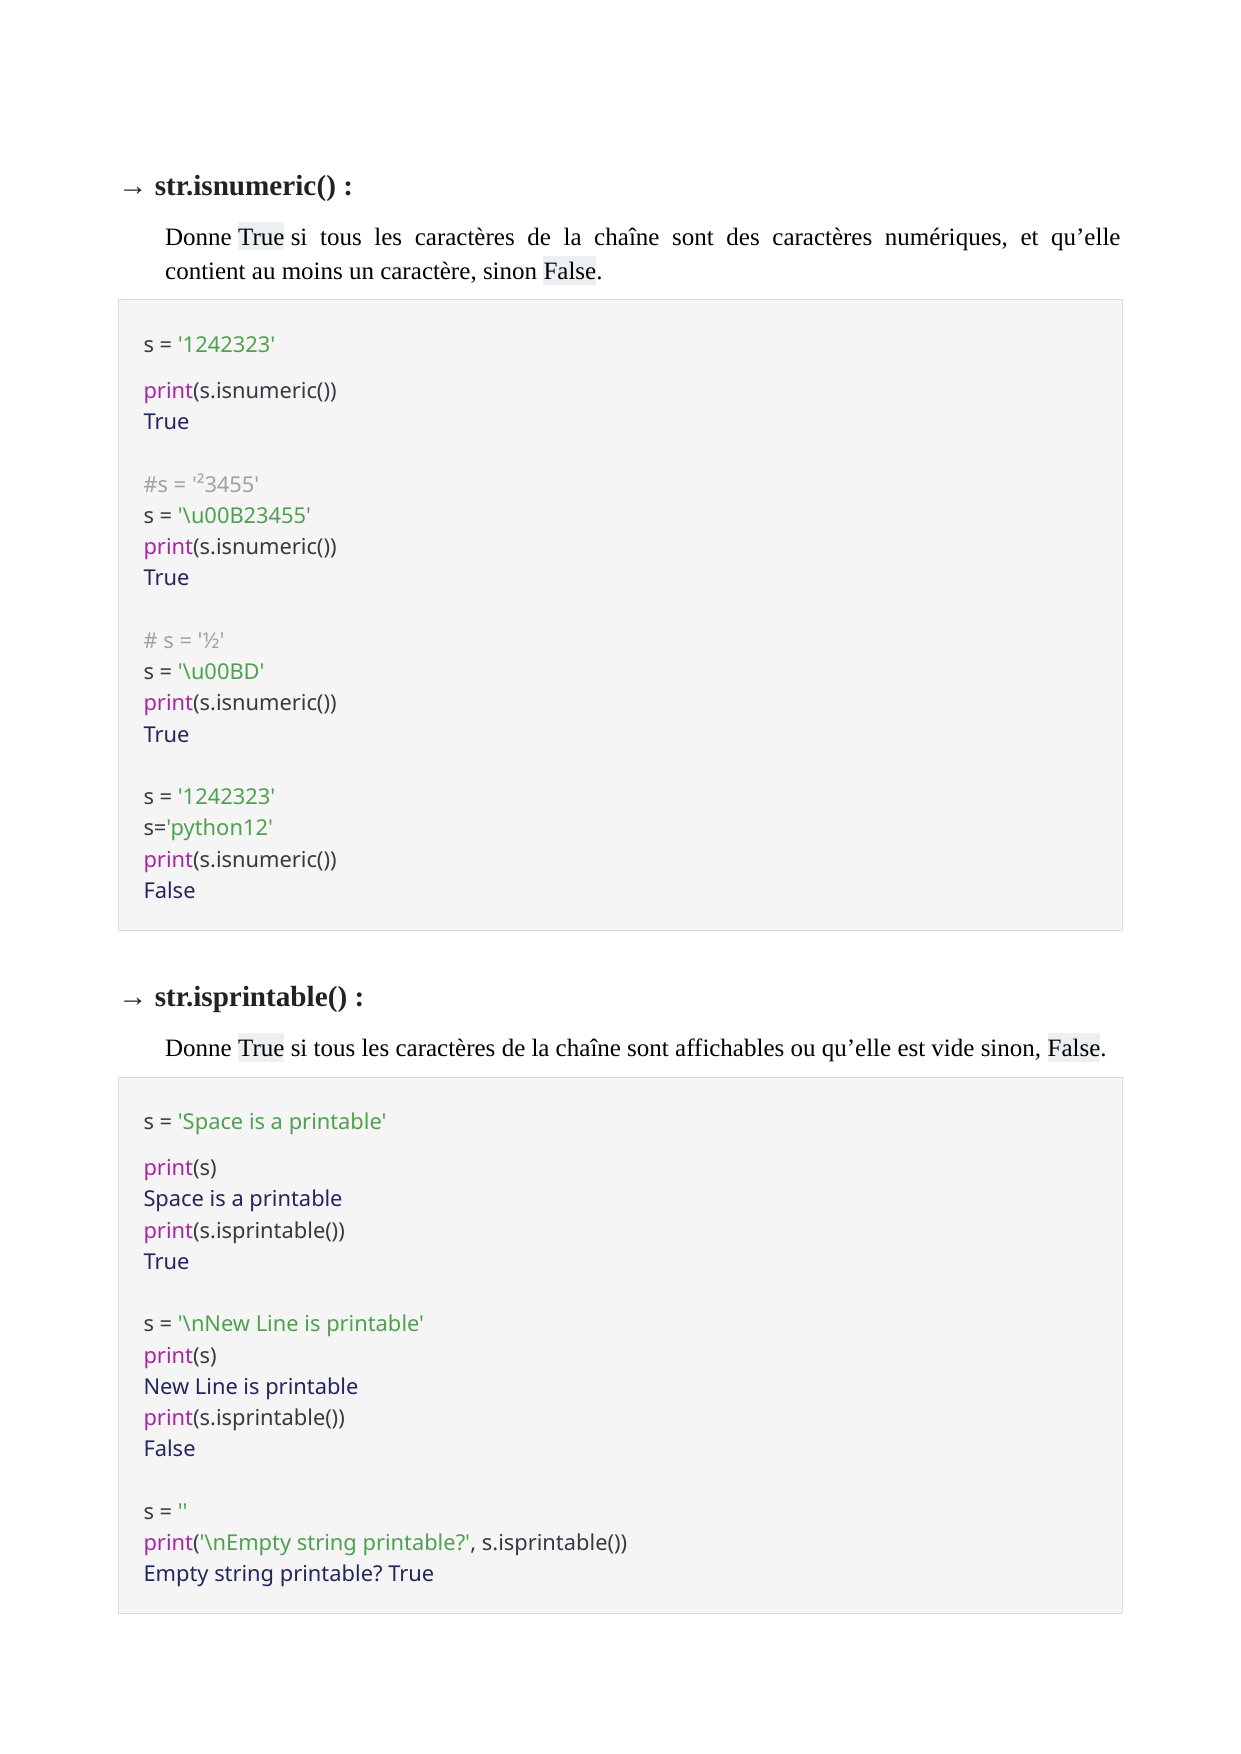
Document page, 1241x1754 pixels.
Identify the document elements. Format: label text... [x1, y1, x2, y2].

text print(s.isnumeric()) [119, 817, 1122, 848]
text s = '1242323' [119, 754, 1122, 786]
text print('\nEmpty string printable?', s.isprintable()) [119, 1501, 1122, 1532]
text print(s.isnumeric()) [119, 348, 1122, 379]
text True [119, 379, 1122, 411]
text print(s.isprintable()) [119, 1188, 1122, 1219]
text s = '\nNew Line is printable' [119, 1282, 1122, 1313]
text True [119, 536, 1122, 567]
text print(s.isnumeric()) [119, 504, 1122, 536]
text True [119, 1219, 1122, 1251]
text New Line is printable [119, 1344, 1122, 1376]
text s = '' [119, 1469, 1122, 1501]
text print(s.isnumeric()) [119, 661, 1122, 692]
text s = '\u00B23455' [119, 473, 1122, 504]
text Donne True si tous les caractères de la chaîne sont affichables ou qu’elle est vide sinon, False. [165, 1028, 1122, 1062]
text False [119, 1407, 1122, 1438]
text print(s) [119, 1313, 1122, 1344]
text Donne True si tous les caractères de la chaîne sont des caractères numériques, et qu’elle contient au moins un caractère, sinon False. [165, 216, 1122, 285]
text True [119, 692, 1122, 723]
text print(s) [119, 1126, 1122, 1157]
subtitle → str.isnumeric() : [118, 167, 1122, 201]
text s = 'Space is a printable' [119, 1078, 1122, 1126]
text # s = '½' [119, 598, 1122, 629]
text s = '\u00BD' [119, 629, 1122, 661]
subtitle → str.isprintable() : [118, 979, 1122, 1013]
text Empty string printable? True [119, 1532, 1122, 1613]
text s = '1242323' [119, 300, 1122, 348]
text Space is a printable [119, 1157, 1122, 1188]
text #s = '²3455' [119, 442, 1122, 473]
text print(s.isprintable()) [119, 1376, 1122, 1407]
text s='python12' [119, 786, 1122, 817]
text False [119, 848, 1122, 930]
